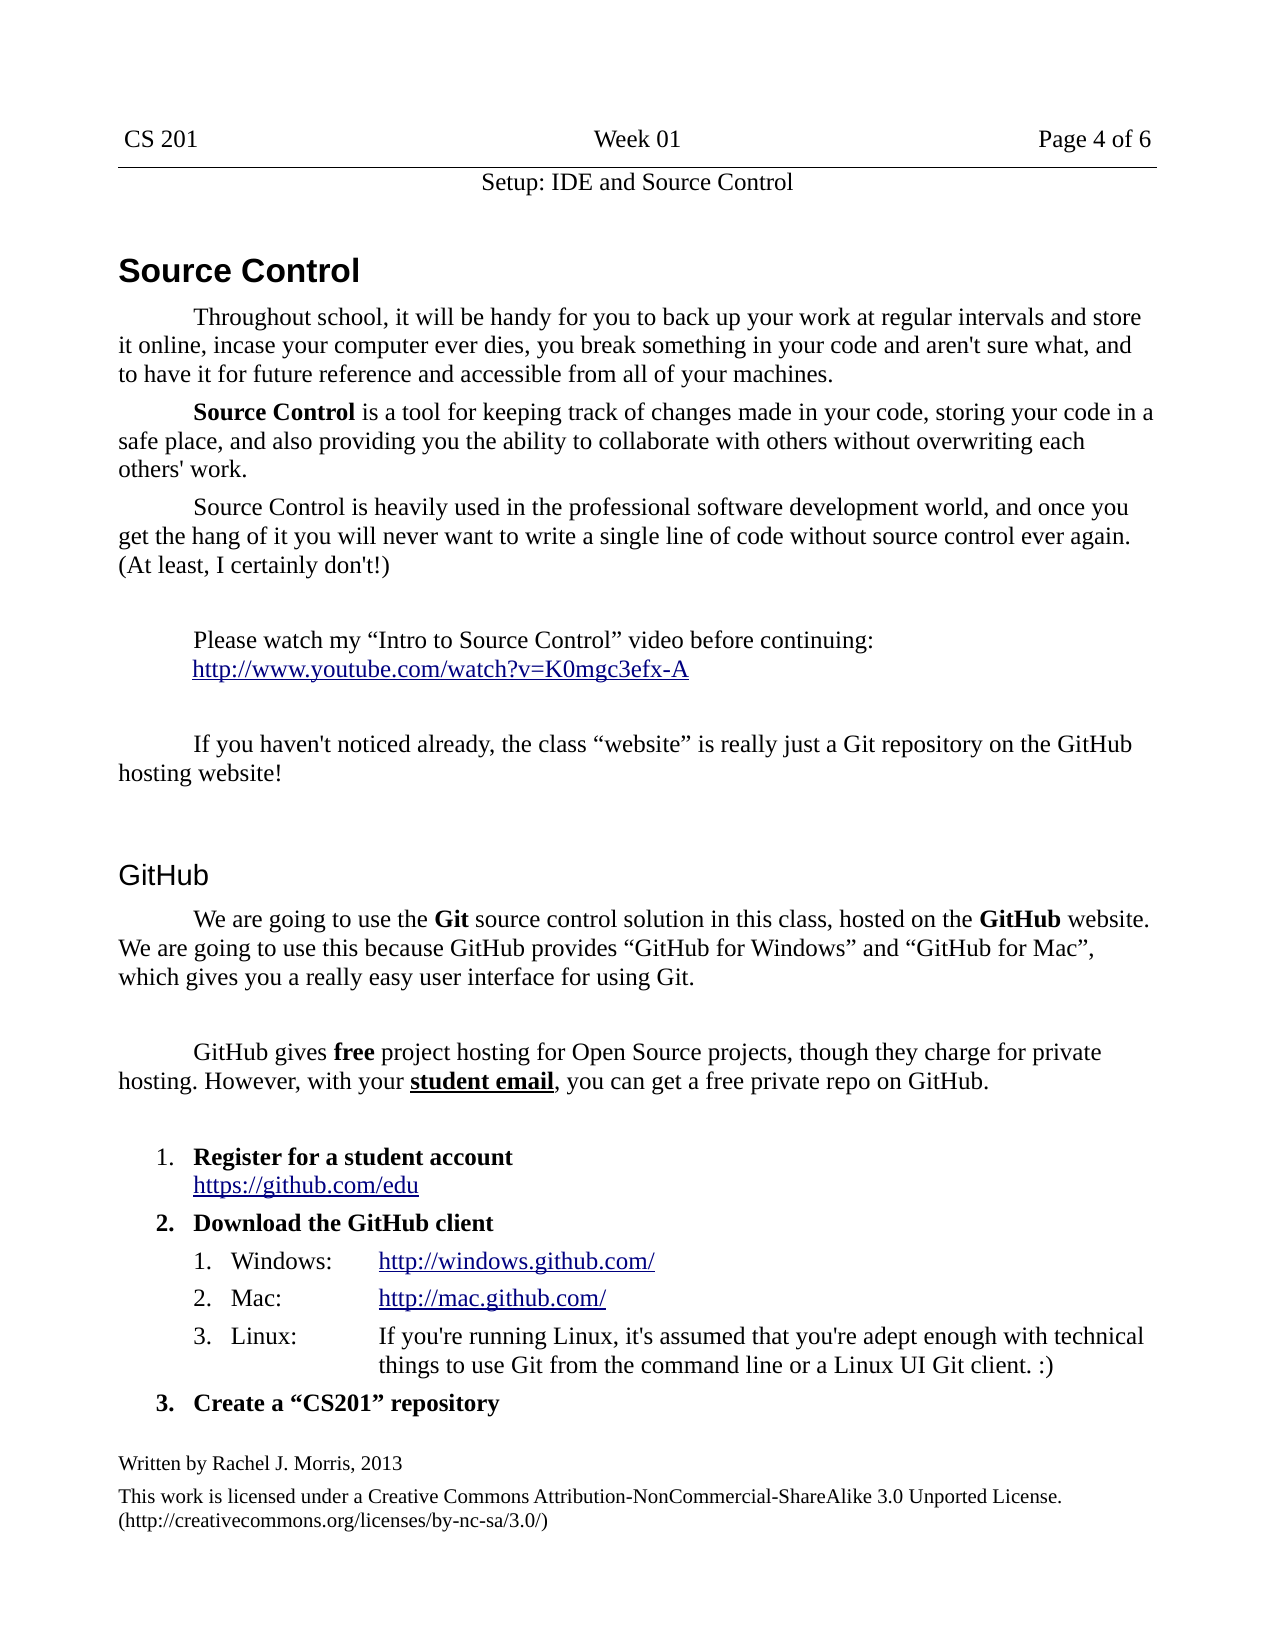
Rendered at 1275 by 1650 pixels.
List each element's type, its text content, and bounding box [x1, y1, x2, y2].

list Windows: http://windows.github.com/ [193, 1246, 1157, 1274]
list Create a “CS201” repository [156, 1388, 1157, 1416]
list Download the GitHub client [156, 1208, 1157, 1237]
list Mac: http://mac.github.com/ [193, 1283, 1157, 1312]
text Please watch my “Intro to Source Control” video before continuing: http://www.youtube.com/watch?v=K0mgc3efx-A [118, 625, 1157, 683]
text Throughout school, it will be handy for you to back up your work at regular intervals and store it online, incase your computer ever dies, you break something in your code and aren't sure what, and to have it for future reference and accessible from all of your machines. [118, 302, 1157, 388]
list Register for a student account https://github.com/edu [156, 1142, 1157, 1199]
text If you haven't noticed already, the class “website” is really just a Git repository on the GitHub hosting website! [118, 729, 1157, 787]
text GitHub gives free project hosting for Open Source projects, though they charge for private hosting. However, with your student email, you can get a free private repo on GitHub. [118, 1037, 1157, 1095]
text Source Control is heavily used in the professional software development world, and once you get the hang of it you will never want to write a single line of code without source control ever again. (At least, I certainly don't!) [118, 492, 1157, 578]
subtitle GitHub [118, 858, 1157, 892]
text Source Control is a tool for keeping track of changes made in your code, storing your code in a safe place, and also providing you the ability to collaborate with others without overwriting each others' work. [118, 397, 1157, 483]
text We are going to use the Git source control solution in this class, hosted on the GitHub website. We are going to use this because GitHub provides “GitHub for Windows” and “GitHub for Mac”, which gives you a really easy user interface for using Git. [118, 904, 1157, 991]
list Linux: If you're running Linux, it's assumed that you're adept enough with technical things to use Git from the command line or a Linux UI Git client. :) [193, 1321, 1157, 1379]
subtitle Source Control [118, 251, 1157, 289]
